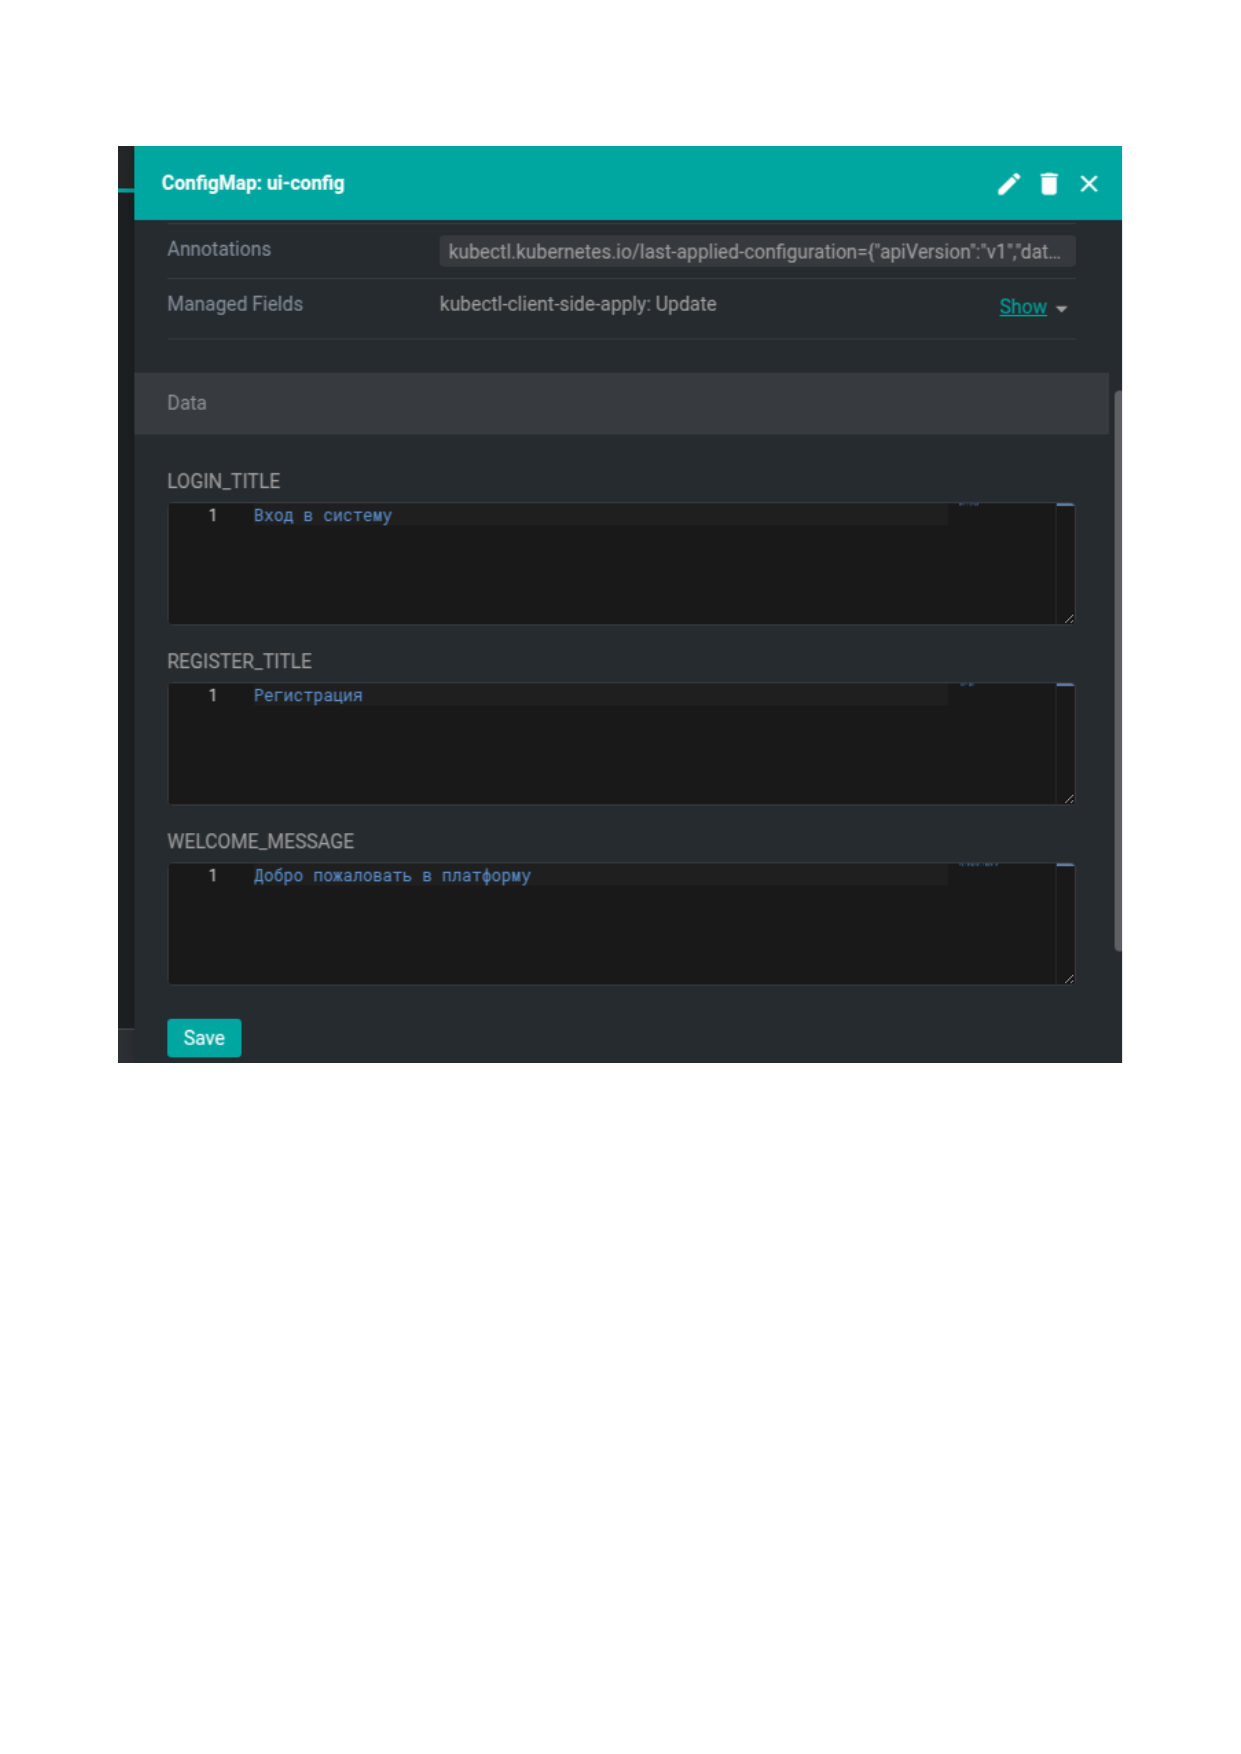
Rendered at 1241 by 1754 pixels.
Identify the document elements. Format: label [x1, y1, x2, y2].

picture [118, 146, 1123, 1063]
